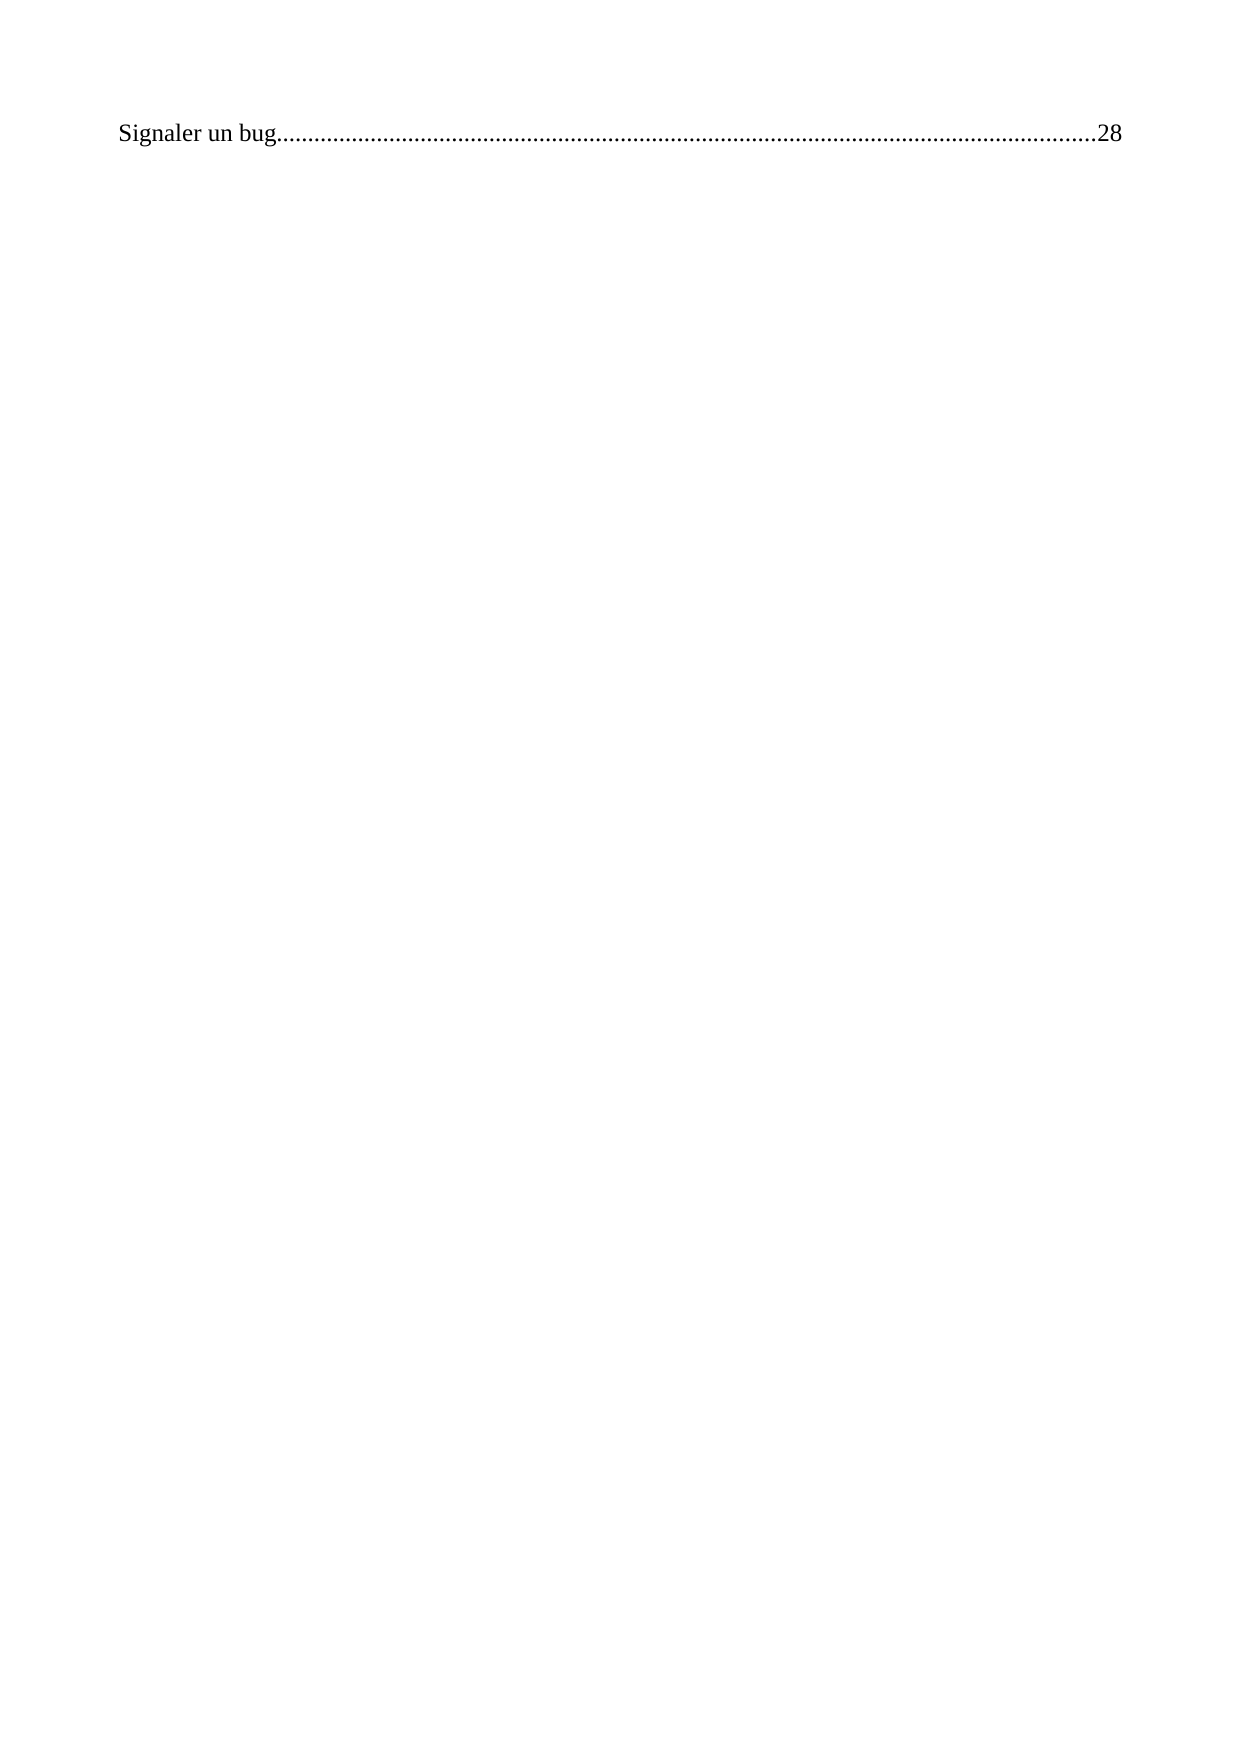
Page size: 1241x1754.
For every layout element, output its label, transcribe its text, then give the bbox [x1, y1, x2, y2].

text Signaler un bug 28 [118, 118, 1122, 147]
